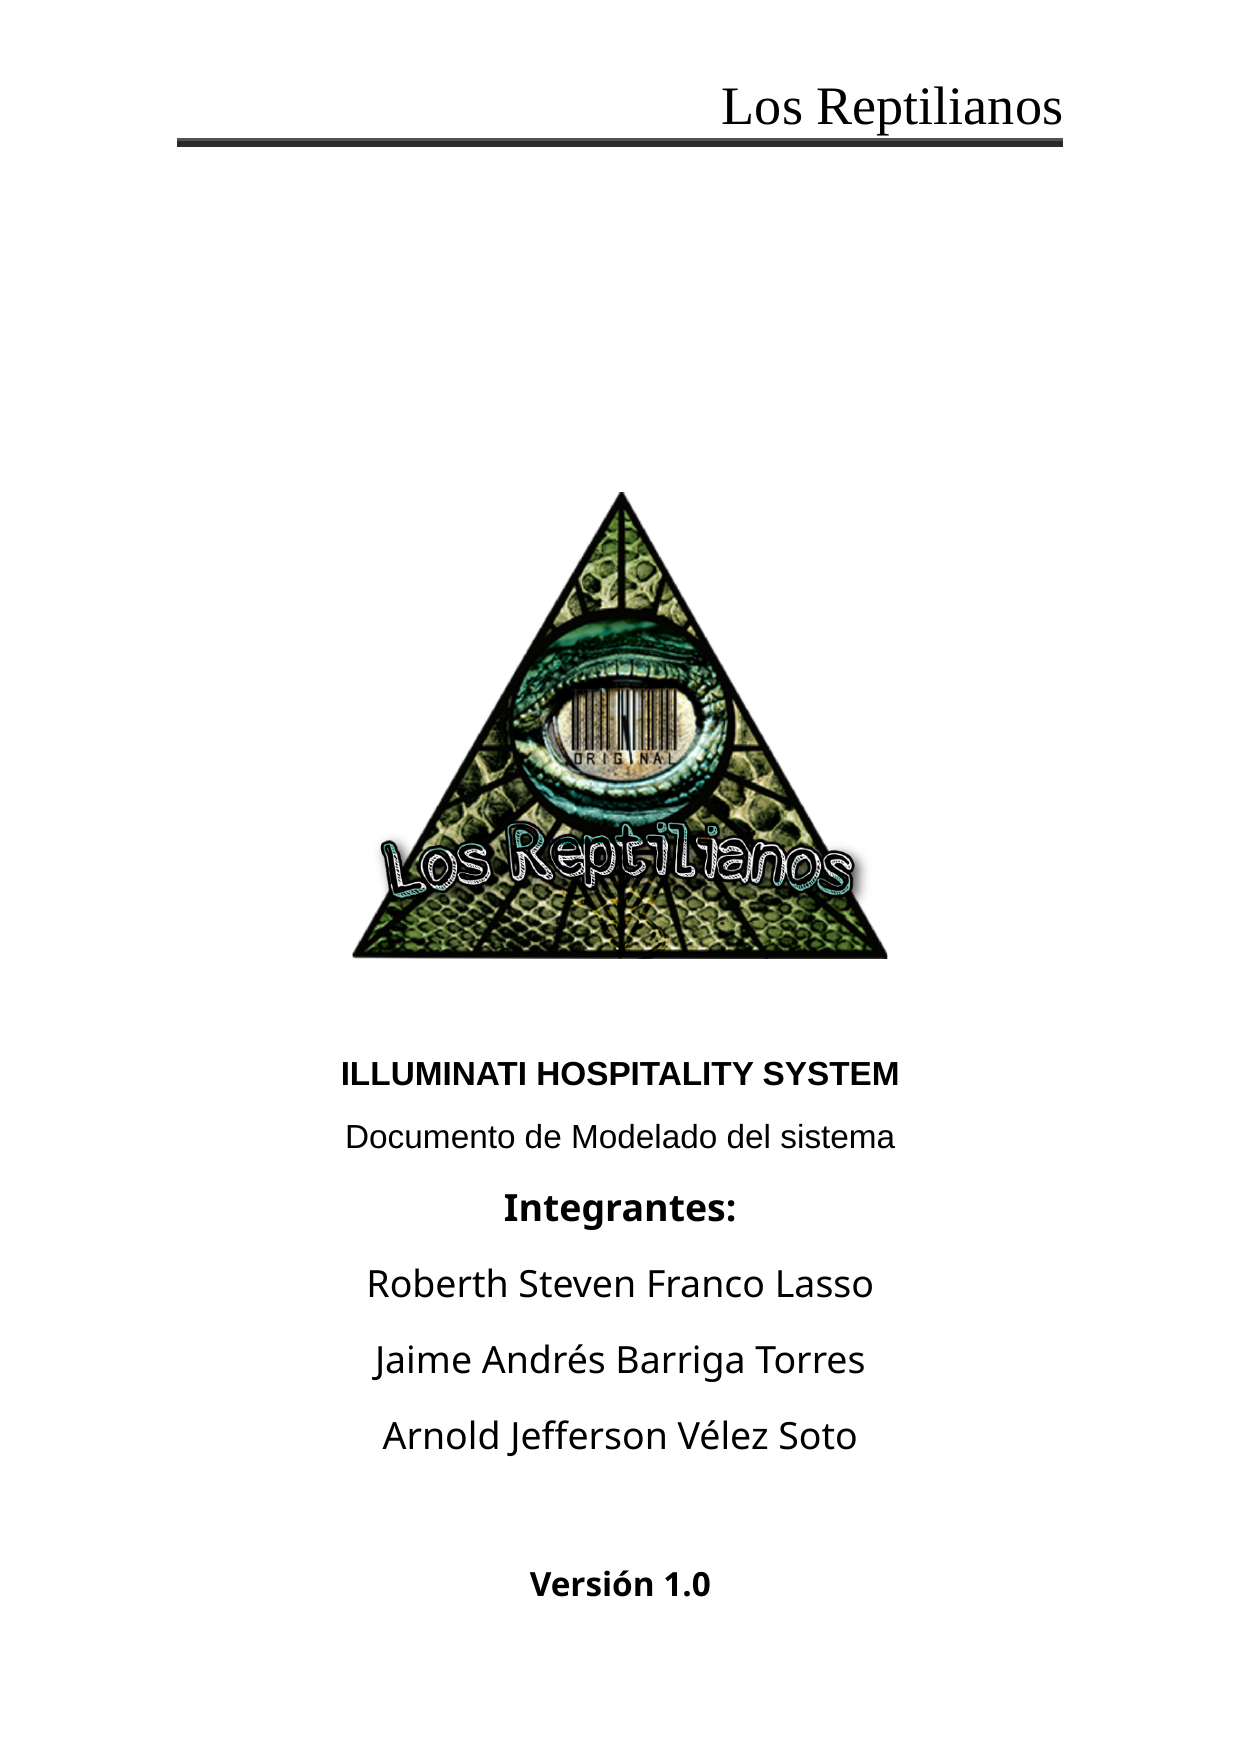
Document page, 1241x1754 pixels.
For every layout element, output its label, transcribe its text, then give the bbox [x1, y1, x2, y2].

text ILLUMINATI HOSPITALITY SYSTEM [177, 1054, 1063, 1093]
text Arnold Jefferson Vélez Soto [177, 1409, 1063, 1460]
text Roberth Steven Franco Lasso [177, 1257, 1063, 1308]
text Versión 1.0 [177, 1561, 1063, 1607]
text Documento de Modelado del sistema [177, 1118, 1063, 1156]
text Jaime Andrés Barriga Torres [177, 1333, 1063, 1384]
text Integrantes: [177, 1181, 1063, 1232]
